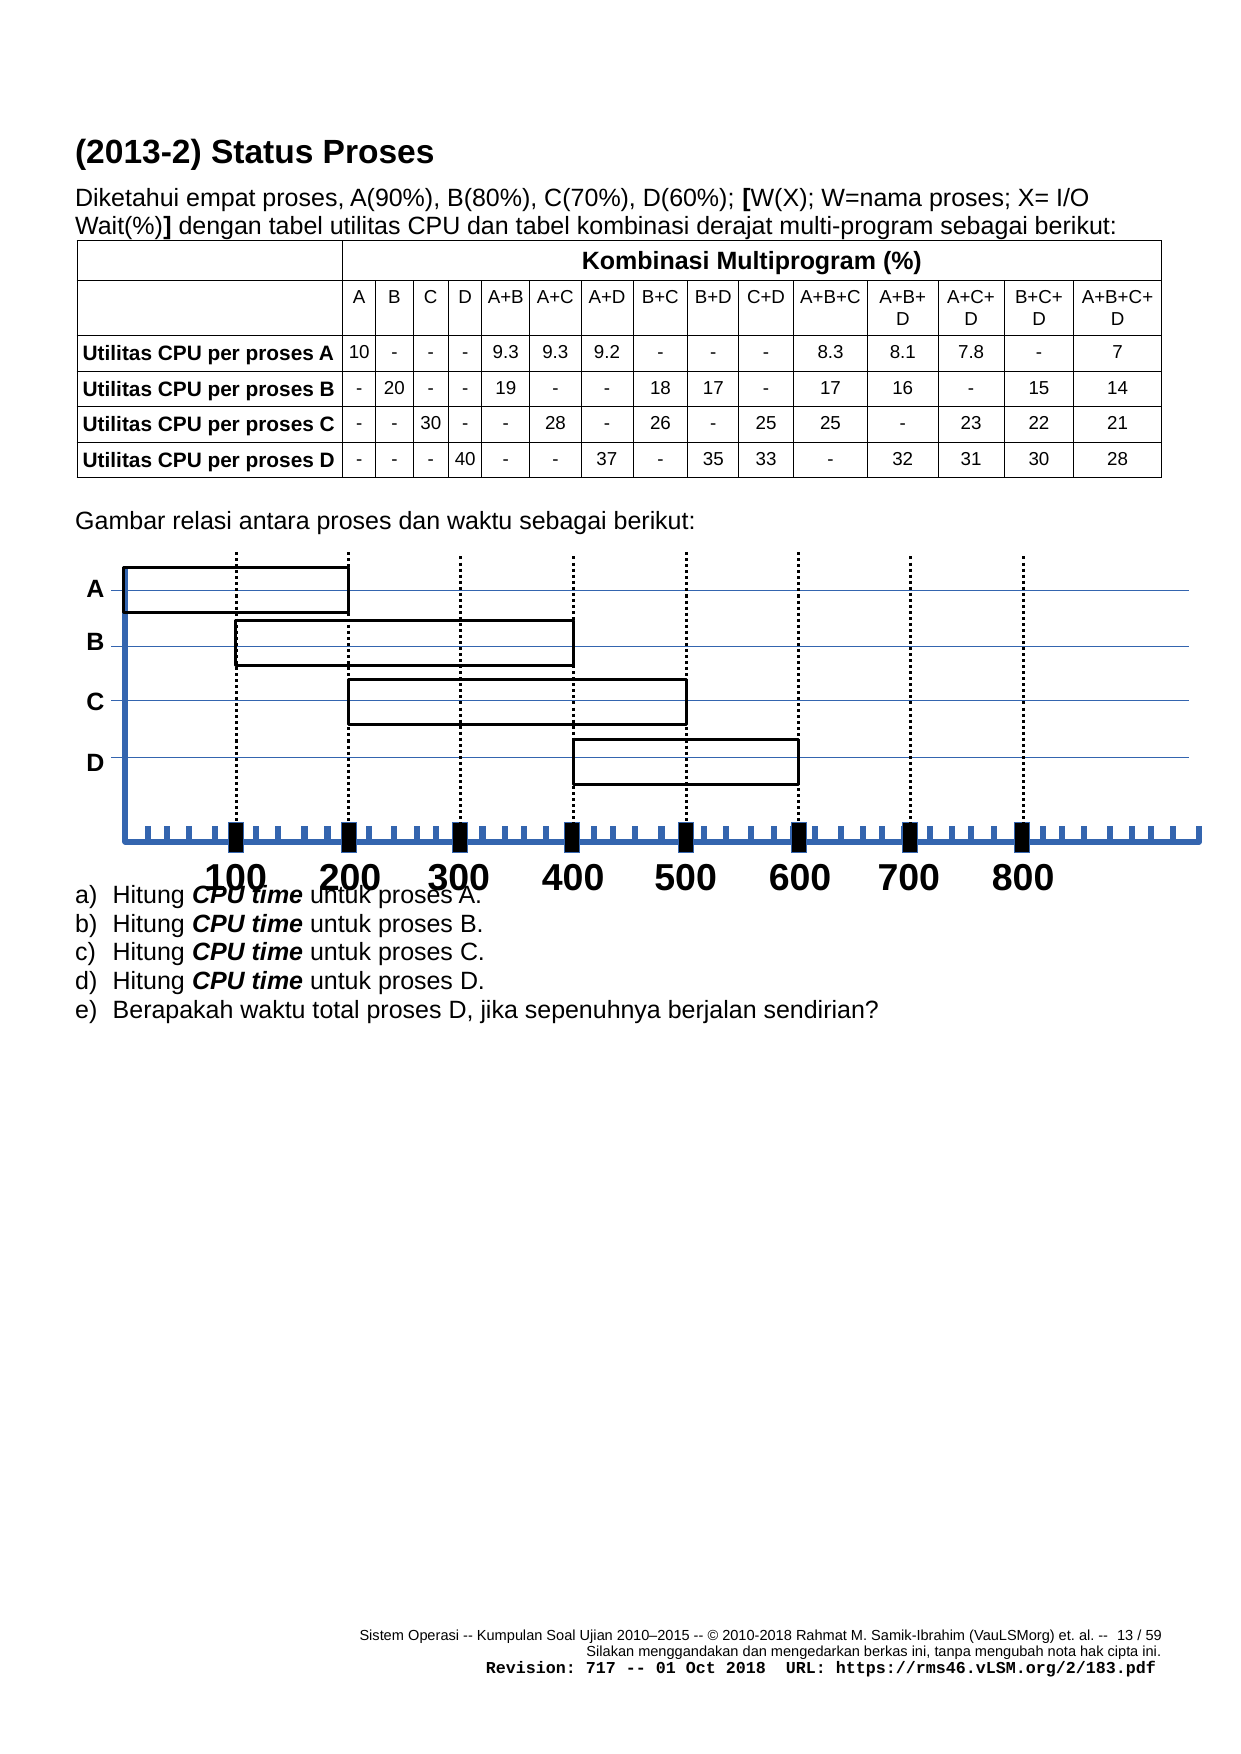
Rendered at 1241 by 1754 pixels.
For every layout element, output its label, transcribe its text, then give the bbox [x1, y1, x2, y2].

table_cell 28 [1074, 443, 1161, 477]
table_cell - [582, 407, 633, 442]
table_cell - [414, 336, 448, 371]
table_cell 18 [634, 372, 687, 406]
list Hitung CPU time untuk proses C. [75, 937, 1166, 966]
table_cell 21 [1074, 407, 1161, 442]
table_cell - [449, 372, 481, 406]
table_cell 32 [868, 443, 938, 477]
table_cell 8.1 [868, 336, 938, 371]
table_cell - [688, 407, 738, 442]
table_cell - [739, 372, 793, 406]
table_cell 8.3 [794, 336, 867, 371]
table_cell 26 [634, 407, 687, 442]
table_header [78, 241, 342, 280]
table_cell - [414, 372, 448, 406]
text Diketahui empat proses, A(90%), B(80%), C(70%), D(60%); [W(X); W=nama proses; X= I/O Wait(%)] dengan tabel utilitas CPU dan tabel kombinasi derajat multi-program sebagai berikut: [75, 183, 1166, 240]
table_cell A+B+C [794, 281, 867, 335]
table_cell B+C+D [1005, 281, 1073, 335]
table_cell - [449, 336, 481, 371]
table_cell - [376, 407, 413, 442]
table_cell 28 [530, 407, 581, 442]
table_cell A+D [582, 281, 633, 335]
table_cell 17 [688, 372, 738, 406]
table_cell C [414, 281, 448, 335]
table_cell - [530, 443, 581, 477]
table_cell 7 [1074, 336, 1161, 371]
table_cell - [582, 372, 633, 406]
table_cell 31 [939, 443, 1004, 477]
table_cell 30 [1005, 443, 1073, 477]
table_cell A+B [482, 281, 529, 335]
table_cell - [376, 336, 413, 371]
list Hitung CPU time untuk proses D. [75, 966, 1166, 995]
list Berapakah waktu total proses D, jika sepenuhnya berjalan sendirian? [75, 995, 1166, 1023]
table_cell - [868, 407, 938, 442]
list Hitung CPU time untuk proses B. [75, 908, 1166, 937]
table_cell A+C [530, 281, 581, 335]
table_cell A+B+C+D [1074, 281, 1161, 335]
table_cell C+D [739, 281, 793, 335]
table_cell 35 [688, 443, 738, 477]
table_cell 14 [1074, 372, 1161, 406]
table_cell 25 [794, 407, 867, 442]
table_cell 30 [414, 407, 448, 442]
table_cell - [414, 443, 448, 477]
table_cell D [449, 281, 481, 335]
table_cell 25 [739, 407, 793, 442]
table_cell B [376, 281, 413, 335]
subtitle (2013-2) Status Proses [75, 132, 1166, 171]
table_cell - [530, 372, 581, 406]
table_cell - [343, 372, 375, 406]
table_cell Utilitas CPU per proses D [78, 443, 342, 477]
table_cell Utilitas CPU per proses B [78, 372, 342, 406]
table_cell 20 [376, 372, 413, 406]
table_cell 23 [939, 407, 1004, 442]
table_cell 7.8 [939, 336, 1004, 371]
table_cell A+B+D [868, 281, 938, 335]
table_cell - [449, 407, 481, 442]
table_cell - [794, 443, 867, 477]
table_cell 33 [739, 443, 793, 477]
table_cell 19 [482, 372, 529, 406]
table_header Kombinasi Multiprogram (%) [343, 241, 1161, 280]
table_cell 9.3 [530, 336, 581, 371]
table_cell 40 [449, 443, 481, 477]
table_cell - [939, 372, 1004, 406]
table_cell A+C+D [939, 281, 1004, 335]
table_cell B+D [688, 281, 738, 335]
list Gambar relasi antara proses dan waktu sebagai berikut: [75, 506, 1166, 535]
table_cell - [376, 443, 413, 477]
table_cell Utilitas CPU per proses A [78, 336, 342, 371]
table_cell - [482, 407, 529, 442]
table_cell A [343, 281, 375, 335]
table_cell - [634, 336, 687, 371]
table_cell 10 [343, 336, 375, 371]
table_cell Utilitas CPU per proses C [78, 407, 342, 442]
table_cell 17 [794, 372, 867, 406]
table_cell 22 [1005, 407, 1073, 442]
list Hitung CPU time untuk proses A. [75, 880, 1166, 908]
table_cell - [739, 336, 793, 371]
table_cell 15 [1005, 372, 1073, 406]
table_cell [78, 281, 342, 335]
table_cell - [634, 443, 687, 477]
table_cell 9.2 [582, 336, 633, 371]
table_cell 37 [582, 443, 633, 477]
table_cell - [688, 336, 738, 371]
table_cell - [343, 407, 375, 442]
table_cell - [343, 443, 375, 477]
table_cell 16 [868, 372, 938, 406]
table_cell - [1005, 336, 1073, 371]
table_cell B+C [634, 281, 687, 335]
table_cell 9.3 [482, 336, 529, 371]
table_cell - [482, 443, 529, 477]
